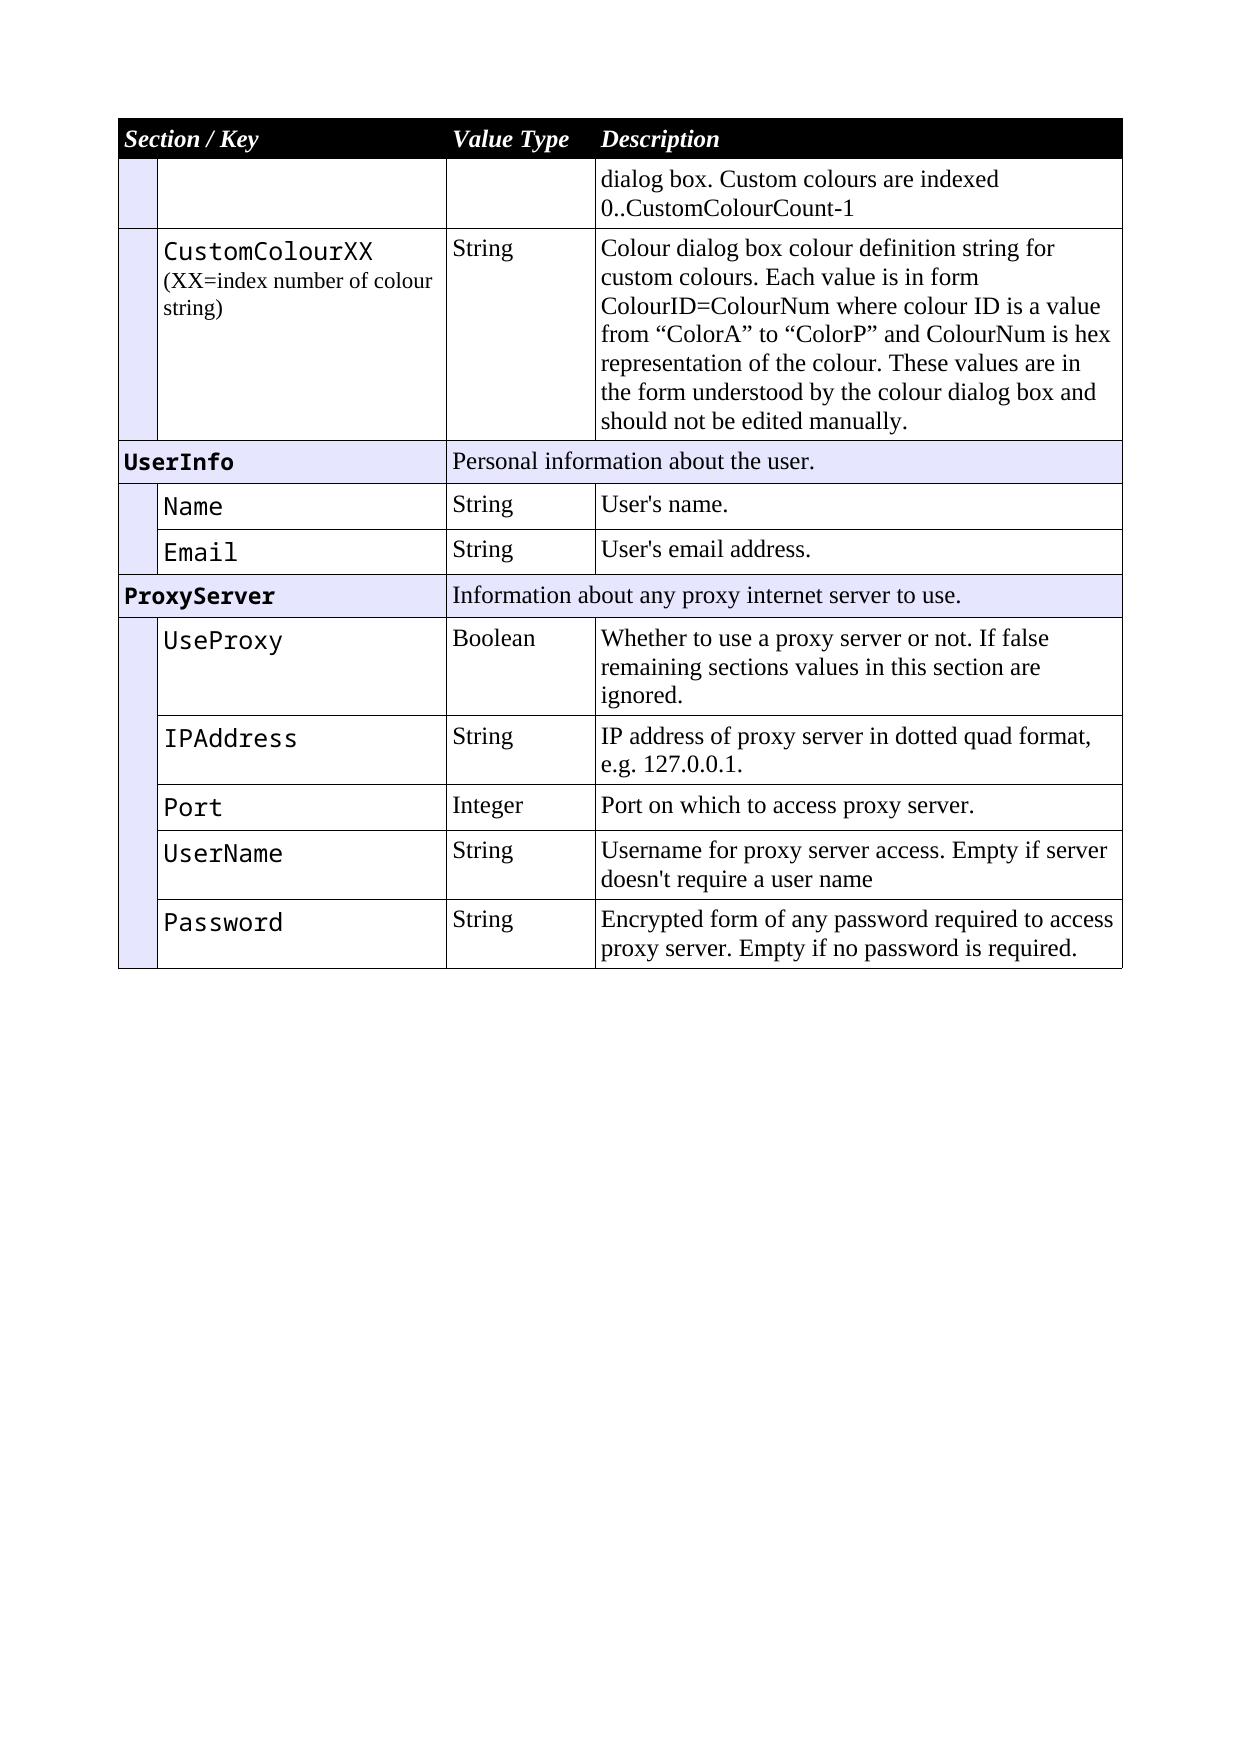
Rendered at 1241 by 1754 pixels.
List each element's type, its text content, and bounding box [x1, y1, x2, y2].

table_cell User's name. [596, 484, 1122, 529]
table_cell dialog box. Custom colours are indexed 0..CustomColourCount-1 [596, 159, 1122, 228]
table_cell UserInfo [119, 441, 446, 483]
table_cell Whether to use a proxy server or not. If false remaining sections values in this section are ignored. [596, 618, 1122, 715]
table_header Section / Key [119, 119, 446, 158]
table_cell [158, 159, 446, 228]
table_cell String [447, 530, 595, 574]
table_cell UseProxy [158, 618, 446, 715]
table_cell String [447, 716, 595, 784]
table_cell Encrypted form of any password required to access proxy server. Empty if no password is required. [596, 900, 1122, 968]
table_cell String [447, 229, 595, 440]
table_cell [119, 899, 157, 968]
table_cell Boolean [447, 618, 595, 715]
table_cell [119, 715, 157, 784]
table_cell [119, 784, 157, 830]
table_cell Personal information about the user. [447, 441, 1122, 483]
table_cell String [447, 831, 595, 899]
table_cell [119, 830, 157, 899]
table_cell UserName [158, 831, 446, 899]
table_cell String [447, 484, 595, 529]
table_cell Information about any proxy internet server to use. [447, 575, 1122, 617]
table_cell [447, 159, 595, 228]
table_cell [119, 484, 157, 529]
table_cell Port [158, 785, 446, 830]
table_cell [119, 529, 157, 574]
table_cell Port on which to access proxy server. [596, 785, 1122, 830]
table_cell String [447, 900, 595, 968]
table_cell Username for proxy server access. Empty if server doesn't require a user name [596, 831, 1122, 899]
table_header Description [596, 119, 1122, 158]
table_cell [119, 618, 157, 715]
table_cell Email [158, 530, 446, 574]
table_cell Name [158, 484, 446, 529]
table_cell CustomColourXX (XX=index number of colour string) [158, 229, 446, 440]
table_cell Password [158, 900, 446, 968]
table_cell IPAddress [158, 716, 446, 784]
table_header Value Type [447, 119, 595, 158]
table_cell [119, 229, 157, 440]
table_cell Colour dialog box colour definition string for custom colours. Each value is in form ColourID=ColourNum where colour ID is a value from “ColorA” to “ColorP” and ColourNum is hex representation of the colour. These values are in the form understood by the colour dialog box and should not be edited manually. [596, 229, 1122, 440]
table_cell ProxyServer [119, 575, 446, 617]
table_cell IP address of proxy server in dotted quad format, e.g. 127.0.0.1. [596, 716, 1122, 784]
table_cell Integer [447, 785, 595, 830]
table_cell [119, 159, 157, 228]
table_cell User's email address. [596, 530, 1122, 574]
